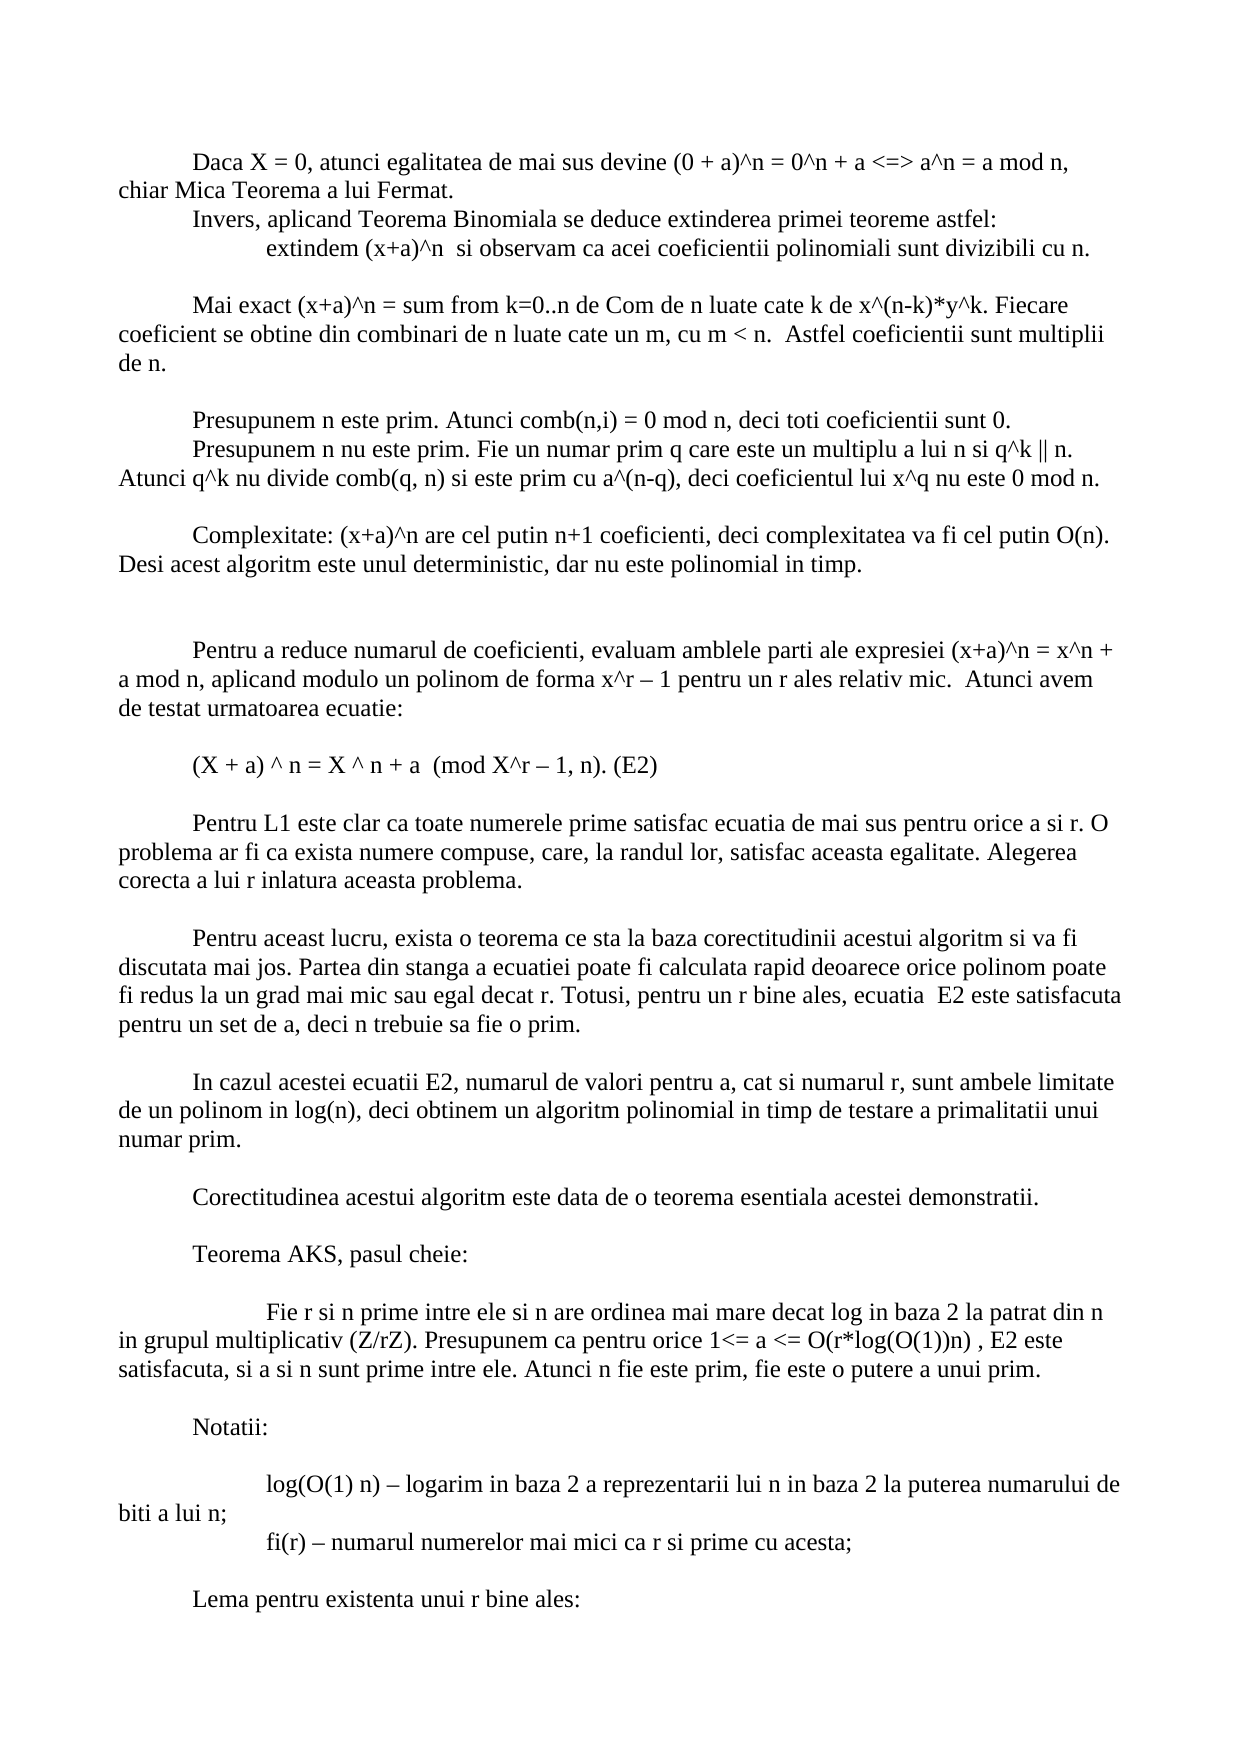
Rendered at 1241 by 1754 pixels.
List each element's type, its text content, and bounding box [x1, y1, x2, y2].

text Complexitate: (x+a)^n are cel putin n+1 coeficienti, deci complexitatea va fi cel putin O(n). Desi acest algoritm este unul deterministic, dar nu este polinomial in timp. [118, 521, 1122, 578]
text Invers, aplicand Teorema Binomiala se deduce extinderea primei teoreme astfel: [118, 204, 1122, 233]
text Pentru aceast lucru, exista o teorema ce sta la baza corectitudinii acestui algoritm si va fi discutata mai jos. Partea din stanga a ecuatiei poate fi calculata rapid deoarece orice polinom poate fi redus la un grad mai mic sau egal decat r. Totusi, pentru un r bine ales, ecuatia E2 este satisfacuta pentru un set de a, deci n trebuie sa fie o prim. [118, 923, 1122, 1038]
text Pentru L1 este clar ca toate numerele prime satisfac ecuatia de mai sus pentru orice a si r. O problema ar fi ca exista numere compuse, care, la randul lor, satisfac aceasta egalitate. Alegerea corecta a lui r inlatura aceasta problema. [118, 808, 1122, 894]
text fi(r) – numarul numerelor mai mici ca r si prime cu acesta; [118, 1527, 1122, 1556]
text Notatii: [118, 1412, 1122, 1441]
text (X + a) ^ n = X ^ n + a (mod X^r – 1, n). (E2) [118, 751, 1122, 779]
text Mai exact (x+a)^n = sum from k=0..n de Com de n luate cate k de x^(n-k)*y^k. Fiecare coeficient se obtine din combinari de n luate cate un m, cu m < n. Astfel coeficientii sunt multiplii de n. [118, 291, 1122, 377]
text Presupunem n este prim. Atunci comb(n,i) = 0 mod n, deci toti coeficientii sunt 0. [118, 406, 1122, 434]
text Daca X = 0, atunci egalitatea de mai sus devine (0 + a)^n = 0^n + a <=> a^n = a mod n, chiar Mica Teorema a lui Fermat. [118, 147, 1122, 204]
text log(O(1) n) – logarim in baza 2 a reprezentarii lui n in baza 2 la puterea numarului de biti a lui n; [118, 1469, 1122, 1527]
text Corectitudinea acestui algoritm este data de o teorema esentiala acestei demonstratii. [118, 1182, 1122, 1211]
text Presupunem n nu este prim. Fie un numar prim q care este un multiplu a lui n si q^k || n. Atunci q^k nu divide comb(q, n) si este prim cu a^(n-q), deci coeficientul lui x^q nu este 0 mod n. [118, 434, 1122, 492]
text In cazul acestei ecuatii E2, numarul de valori pentru a, cat si numarul r, sunt ambele limitate de un polinom in log(n), deci obtinem un algoritm polinomial in timp de testare a primalitatii unui numar prim. [118, 1067, 1122, 1153]
text Pentru a reduce numarul de coeficienti, evaluam amblele parti ale expresiei (x+a)^n = x^n + a mod n, aplicand modulo un polinom de forma x^r – 1 pentru un r ales relativ mic. Atunci avem de testat urmatoarea ecuatie: [118, 636, 1122, 722]
text Lema pentru existenta unui r bine ales: [118, 1584, 1122, 1613]
text Teorema AKS, pasul cheie: [118, 1239, 1122, 1268]
text Fie r si n prime intre ele si n are ordinea mai mare decat log in baza 2 la patrat din n in grupul multiplicativ (Z/rZ). Presupunem ca pentru orice 1<= a <= O(r*log(O(1))n) , E2 este satisfacuta, si a si n sunt prime intre ele. Atunci n fie este prim, fie este o putere a unui prim. [118, 1297, 1122, 1383]
text extindem (x+a)^n si observam ca acei coeficientii polinomiali sunt divizibili cu n. [118, 233, 1122, 262]
